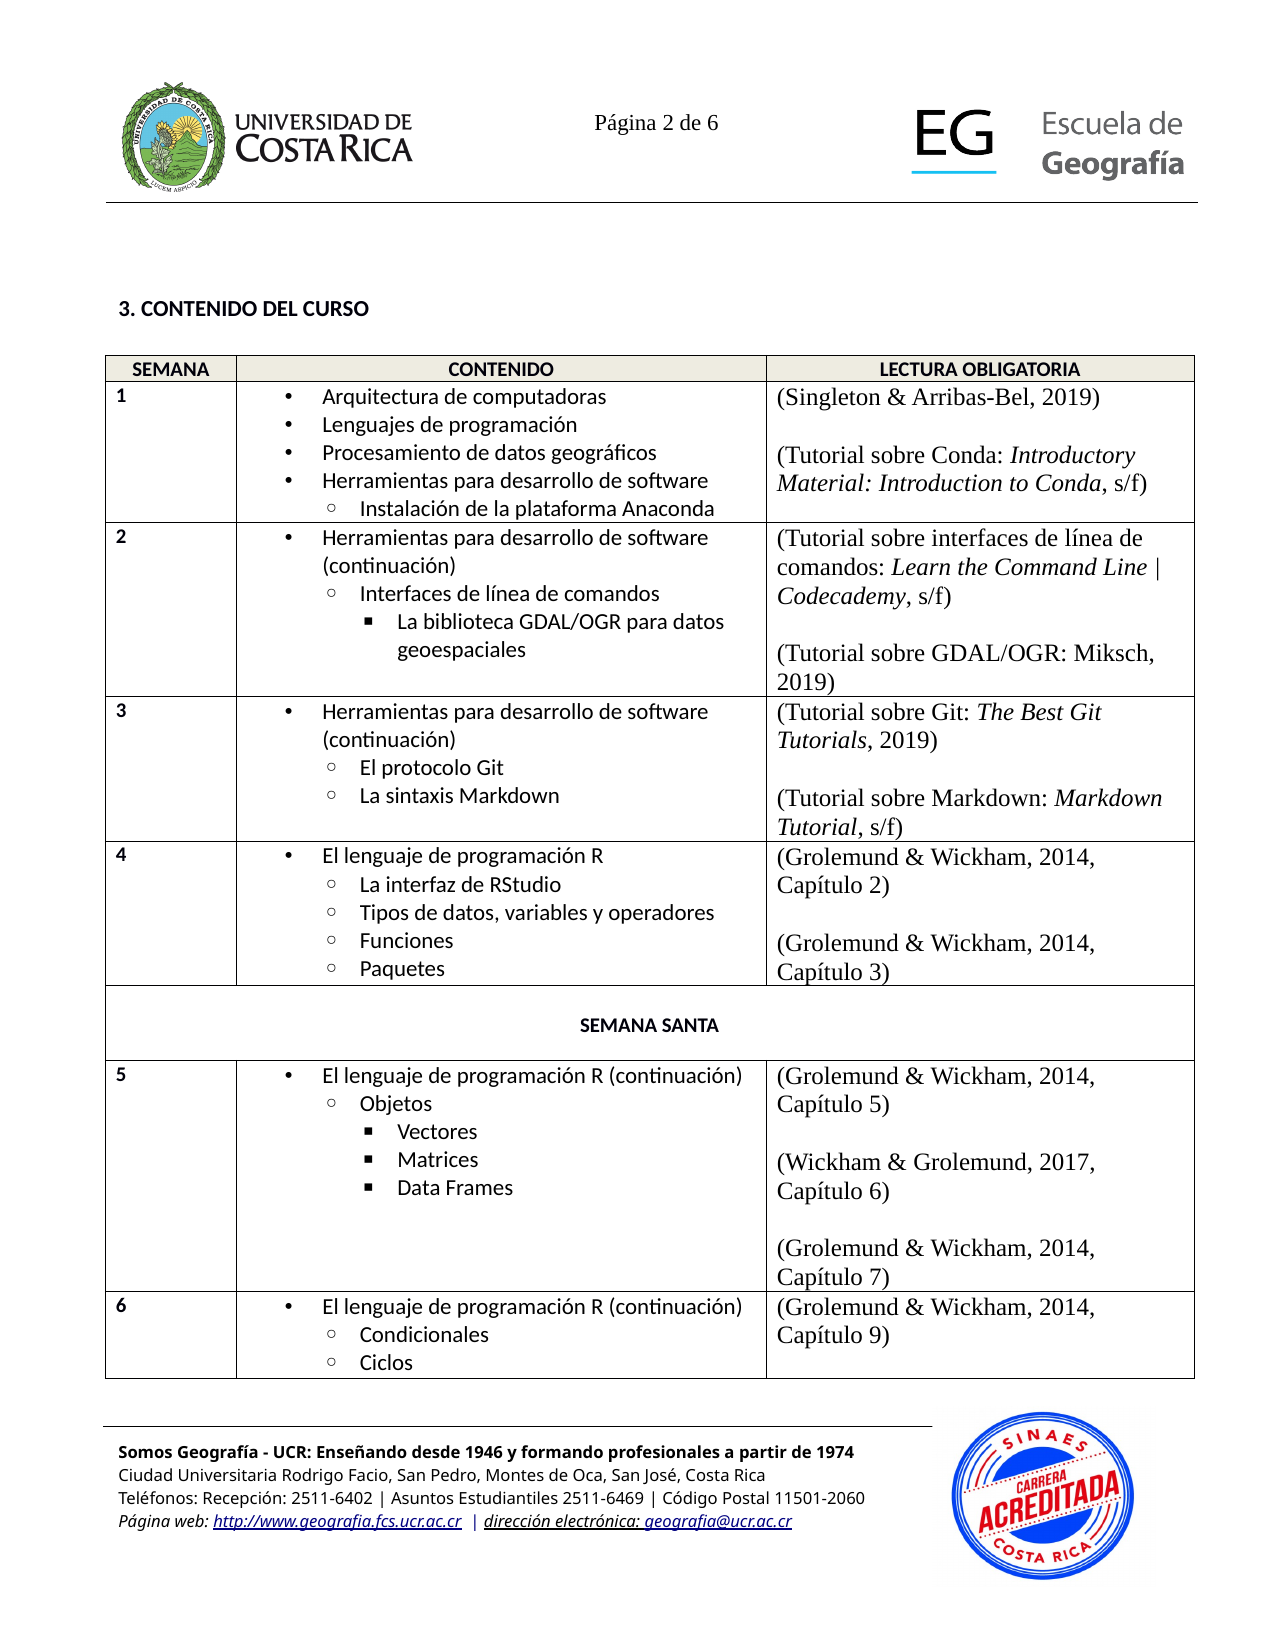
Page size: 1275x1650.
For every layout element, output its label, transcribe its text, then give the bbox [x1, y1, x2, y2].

table_cell (Grolemund & Wickham, 2014, Capítulo 2) (Grolemund & Wickham, 2014, Capítulo 3) [767, 842, 1194, 985]
table_cell 5 [106, 1061, 236, 1291]
table_cell 2 [106, 523, 236, 696]
table_cell Arquitectura de computadoras Lenguajes de programación Procesamiento de datos geográficos Herramientas para desarrollo de software Instalación de la plataforma Anaconda [237, 382, 766, 522]
table_cell Herramientas para desarrollo de software (continuación) El protocolo Git La sintaxis Markdown [237, 697, 766, 841]
table_cell (Singleton & Arribas‐Bel, 2019) (Tutorial sobre Conda: Introductory Material: Introduction to Conda, s/f) [767, 382, 1194, 522]
table_cell (Tutorial sobre interfaces de línea de comandos: Learn the Command Line | Codecademy, s/f) (Tutorial sobre GDAL/OGR: Miksch, 2019) [767, 523, 1194, 696]
picture [887, 66, 1208, 216]
table_cell (Tutorial sobre Git: The Best Git Tutorials, 2019) (Tutorial sobre Markdown: Markdown Tutorial, s/f) [767, 697, 1194, 841]
table_cell El lenguaje de programación R (continuación) Condicionales Ciclos Gráficos [237, 1292, 766, 1378]
table_cell SEMANA SANTA [106, 986, 1194, 1060]
table_cell (Grolemund & Wickham, 2014, Capítulo 5) (Wickham & Grolemund, 2017, Capítulo 6) (Grolemund & Wickham, 2014, Capítulo 7) [767, 1061, 1194, 1291]
table_header LECTURA OBLIGATORIA [767, 356, 1194, 381]
table_cell 4 [106, 842, 236, 985]
table_cell 1 [106, 382, 236, 522]
table_cell 6 [106, 1292, 236, 1378]
text 3. CONTENIDO DEL CURSO [118, 294, 1157, 322]
picture [118, 76, 417, 197]
picture [932, 1406, 1156, 1587]
table_header CONTENIDO [237, 356, 766, 381]
table_cell (Grolemund & Wickham, 2014, Capítulo 9) [767, 1292, 1194, 1378]
table_cell Herramientas para desarrollo de software (continuación) Interfaces de línea de comandos La biblioteca GDAL/OGR para datos geoespaciales [237, 523, 766, 696]
table_cell 3 [106, 697, 236, 841]
table_header SEMANA [106, 356, 236, 381]
table_cell El lenguaje de programación R La interfaz de RStudio Tipos de datos, variables y operadores Funciones Paquetes [237, 842, 766, 985]
table_cell El lenguaje de programación R (continuación) Objetos Vectores Matrices Data Frames [237, 1061, 766, 1291]
